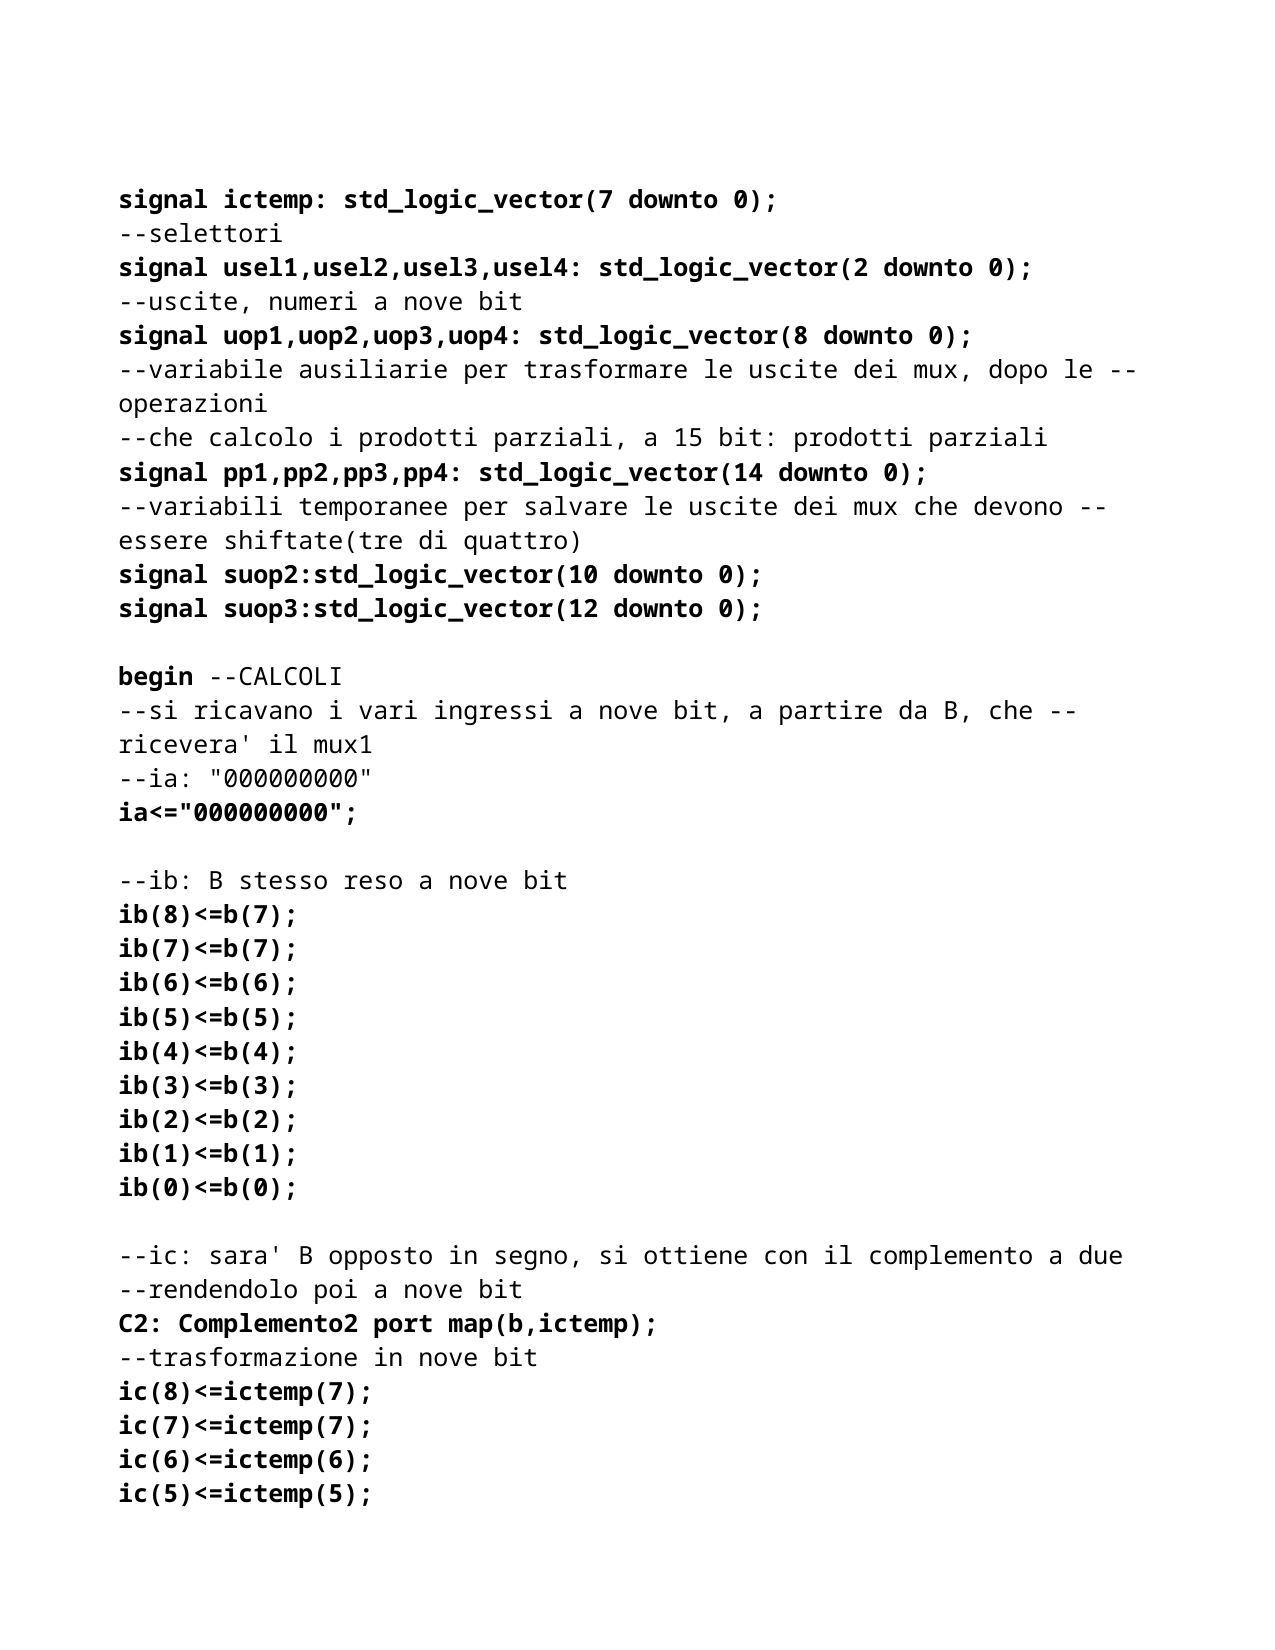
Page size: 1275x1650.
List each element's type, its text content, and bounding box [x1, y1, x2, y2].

text ib(5)<=b(5); [118, 999, 1157, 1033]
text --variabile ausiliarie per trasformare le uscite dei mux, dopo le --operazioni [118, 352, 1157, 420]
text ib(6)<=b(6); [118, 965, 1157, 999]
text signal uop1,uop2,uop3,uop4: std_logic_vector(8 downto 0); [118, 318, 1157, 352]
text ia<="000000000"; [118, 795, 1157, 829]
text --si ricavano i vari ingressi a nove bit, a partire da B, che --ricevera' il mux1 [118, 693, 1157, 761]
text --uscite, numeri a nove bit [118, 284, 1157, 318]
text ic(8)<=ictemp(7); [118, 1374, 1157, 1408]
text ib(7)<=b(7); [118, 931, 1157, 965]
text ib(0)<=b(0); [118, 1169, 1157, 1203]
text ib(1)<=b(1); [118, 1135, 1157, 1169]
text ib(3)<=b(3); [118, 1067, 1157, 1101]
text signal pp1,pp2,pp3,pp4: std_logic_vector(14 downto 0); [118, 454, 1157, 488]
text ib(8)<=b(7); [118, 897, 1157, 931]
text signal suop3:std_logic_vector(12 downto 0); [118, 590, 1157, 624]
text --variabili temporanee per salvare le uscite dei mux che devono --essere shiftate(tre di quattro) [118, 488, 1157, 556]
text --trasformazione in nove bit [118, 1340, 1157, 1374]
text --ic: sara' B opposto in segno, si ottiene con il complemento a due [118, 1238, 1157, 1272]
text --rendendolo poi a nove bit [118, 1272, 1157, 1306]
text --selettori [118, 216, 1157, 250]
text begin --CALCOLI [118, 658, 1157, 693]
text --ia: "000000000" [118, 761, 1157, 795]
text signal usel1,usel2,usel3,usel4: std_logic_vector(2 downto 0); [118, 250, 1157, 284]
text signal suop2:std_logic_vector(10 downto 0); [118, 556, 1157, 590]
text --ib: B stesso reso a nove bit [118, 863, 1157, 897]
text ic(5)<=ictemp(5); [118, 1476, 1157, 1510]
text ic(7)<=ictemp(7); [118, 1408, 1157, 1442]
text ib(4)<=b(4); [118, 1033, 1157, 1067]
text ic(6)<=ictemp(6); [118, 1442, 1157, 1476]
text ib(2)<=b(2); [118, 1101, 1157, 1135]
text C2: Complemento2 port map(b,ictemp); [118, 1306, 1157, 1340]
text --che calcolo i prodotti parziali, a 15 bit: prodotti parziali [118, 420, 1157, 454]
text signal ictemp: std_logic_vector(7 downto 0); [118, 182, 1157, 216]
